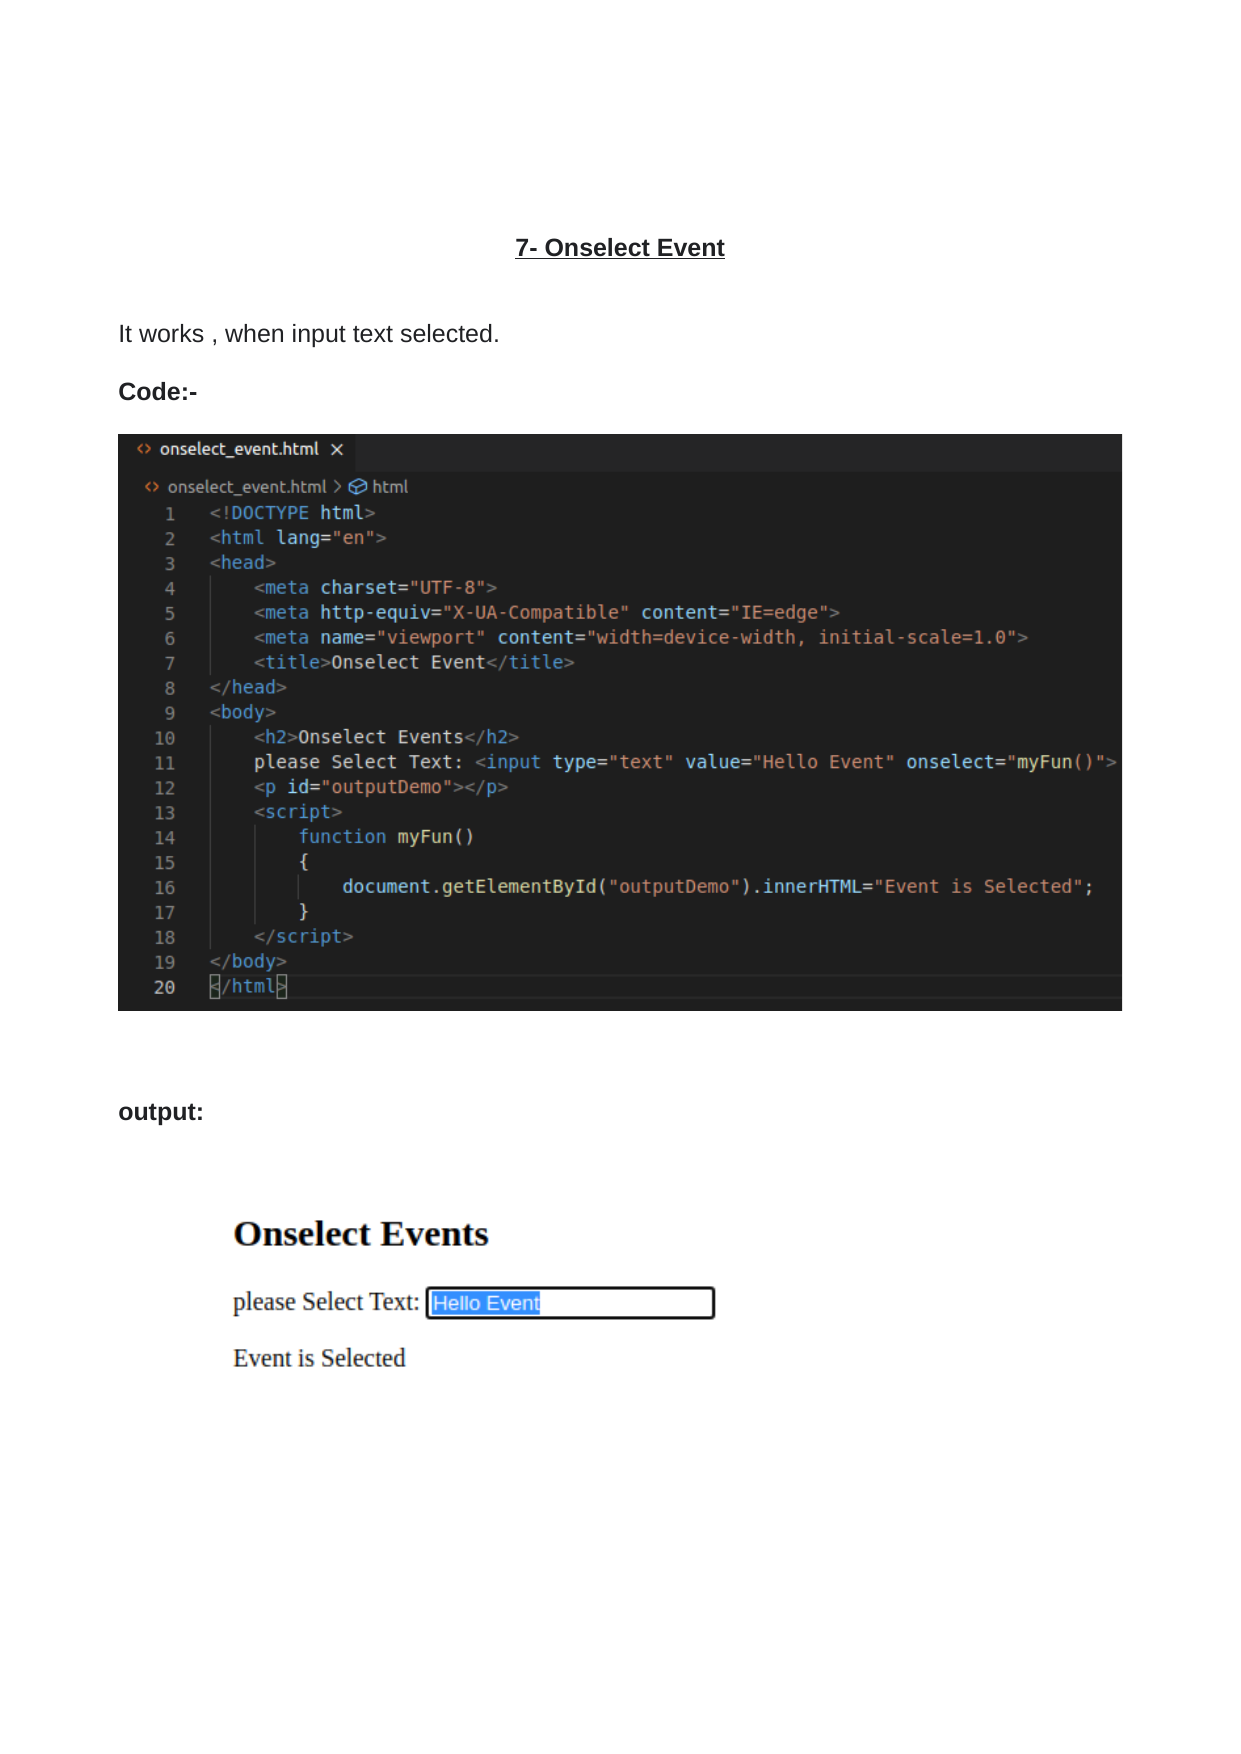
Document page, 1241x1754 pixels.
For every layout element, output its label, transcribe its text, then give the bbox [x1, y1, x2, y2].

text It works , when input text selected. [118, 319, 1122, 348]
list 7- Onselect Event [118, 233, 1122, 262]
picture [118, 434, 1123, 1011]
picture [224, 1183, 1016, 1425]
text Code:- [118, 377, 1122, 406]
text output: [118, 1097, 1122, 1126]
